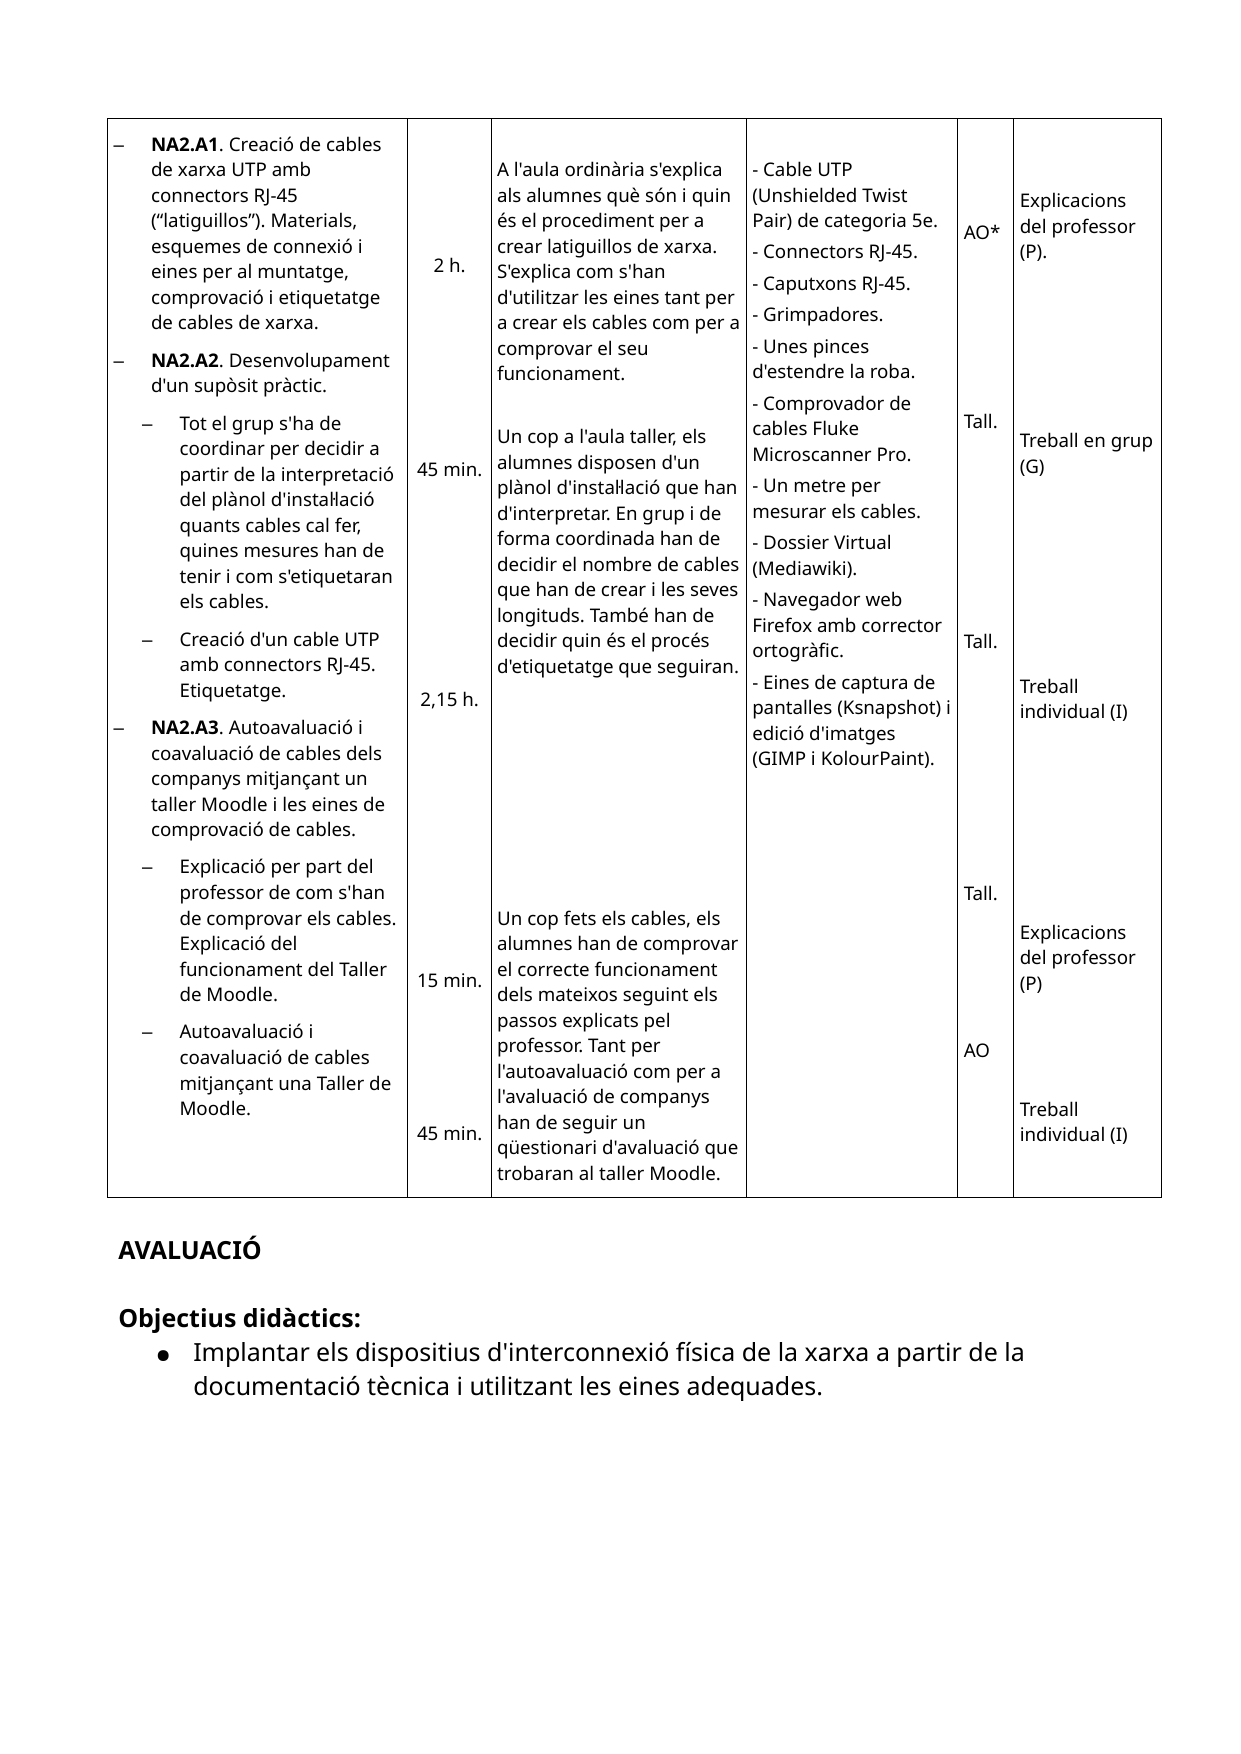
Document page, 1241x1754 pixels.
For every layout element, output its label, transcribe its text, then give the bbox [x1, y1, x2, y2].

text Objectius didàctics: [118, 1300, 1122, 1334]
table_cell AO* Tall. Tall. Tall. AO [958, 119, 1013, 1197]
table_cell NA2.A1. Creació de cables de xarxa UTP amb connectors RJ-45 (“latiguillos”). Materials, esquemes de connexió i eines per al muntatge, comprovació i etiquetatge de cables de xarxa. NA2.A2. Desenvolupament d'un supòsit pràctic. Tot el grup s'ha de coordinar per decidir a partir de la interpretació del plànol d'instal·lació quants cables cal fer, quines mesures han de tenir i com s'etiquetaran els cables. Creació d'un cable UTP amb connectors RJ-45. Etiquetatge. NA2.A3. Autoavaluació i coavaluació de cables dels companys mitjançant un taller Moodle i les eines de comprovació de cables. Explicació per part del professor de com s'han de comprovar els cables. Explicació del funcionament del Taller de Moodle. Autoavaluació i coavaluació de cables mitjançant una Taller de Moodle. [108, 119, 407, 1197]
table_cell 2 h. 45 min. 2,15 h. 15 min. 45 min. [408, 119, 491, 1197]
table_cell - Cable UTP (Unshielded Twist Pair) de categoria 5e. - Connectors RJ-45. - Caputxons RJ-45. - Grimpadores. - Unes pinces d'estendre la roba. - Comprovador de cables Fluke Microscanner Pro. - Un metre per mesurar els cables. - Dossier Virtual (Mediawiki). - Navegador web Firefox amb corrector ortogràfic. - Eines de captura de pantalles (Ksnapshot) i edició d'imatges (GIMP i KolourPaint). [747, 119, 957, 1197]
table_cell Explicacions del professor (P). Treball en grup (G) Treball individual (I) Explicacions del professor (P) Treball individual (I) [1014, 119, 1161, 1197]
table_cell A l'aula ordinària s'explica als alumnes què són i quin és el procediment per a crear latiguillos de xarxa. S'explica com s'han d'utilitzar les eines tant per a crear els cables com per a comprovar el seu funcionament. Un cop a l'aula taller, els alumnes disposen d'un plànol d'instal·lació que han d'interpretar. En grup i de forma coordinada han de decidir el nombre de cables que han de crear i les seves longituds. També han de decidir quin és el procés d'etiquetatge que seguiran. Un cop fets els cables, els alumnes han de comprovar el correcte funcionament dels mateixos seguint els passos explicats pel professor. Tant per l'autoavaluació com per a l'avaluació de companys han de seguir un qüestionari d'avaluació que trobaran al taller Moodle. [492, 119, 746, 1197]
text AVALUACIÓ [118, 1232, 1122, 1266]
list Implantar els dispositius d'interconnexió física de la xarxa a partir de la documentació tècnica i utilitzant les eines adequades. [156, 1334, 1122, 1403]
